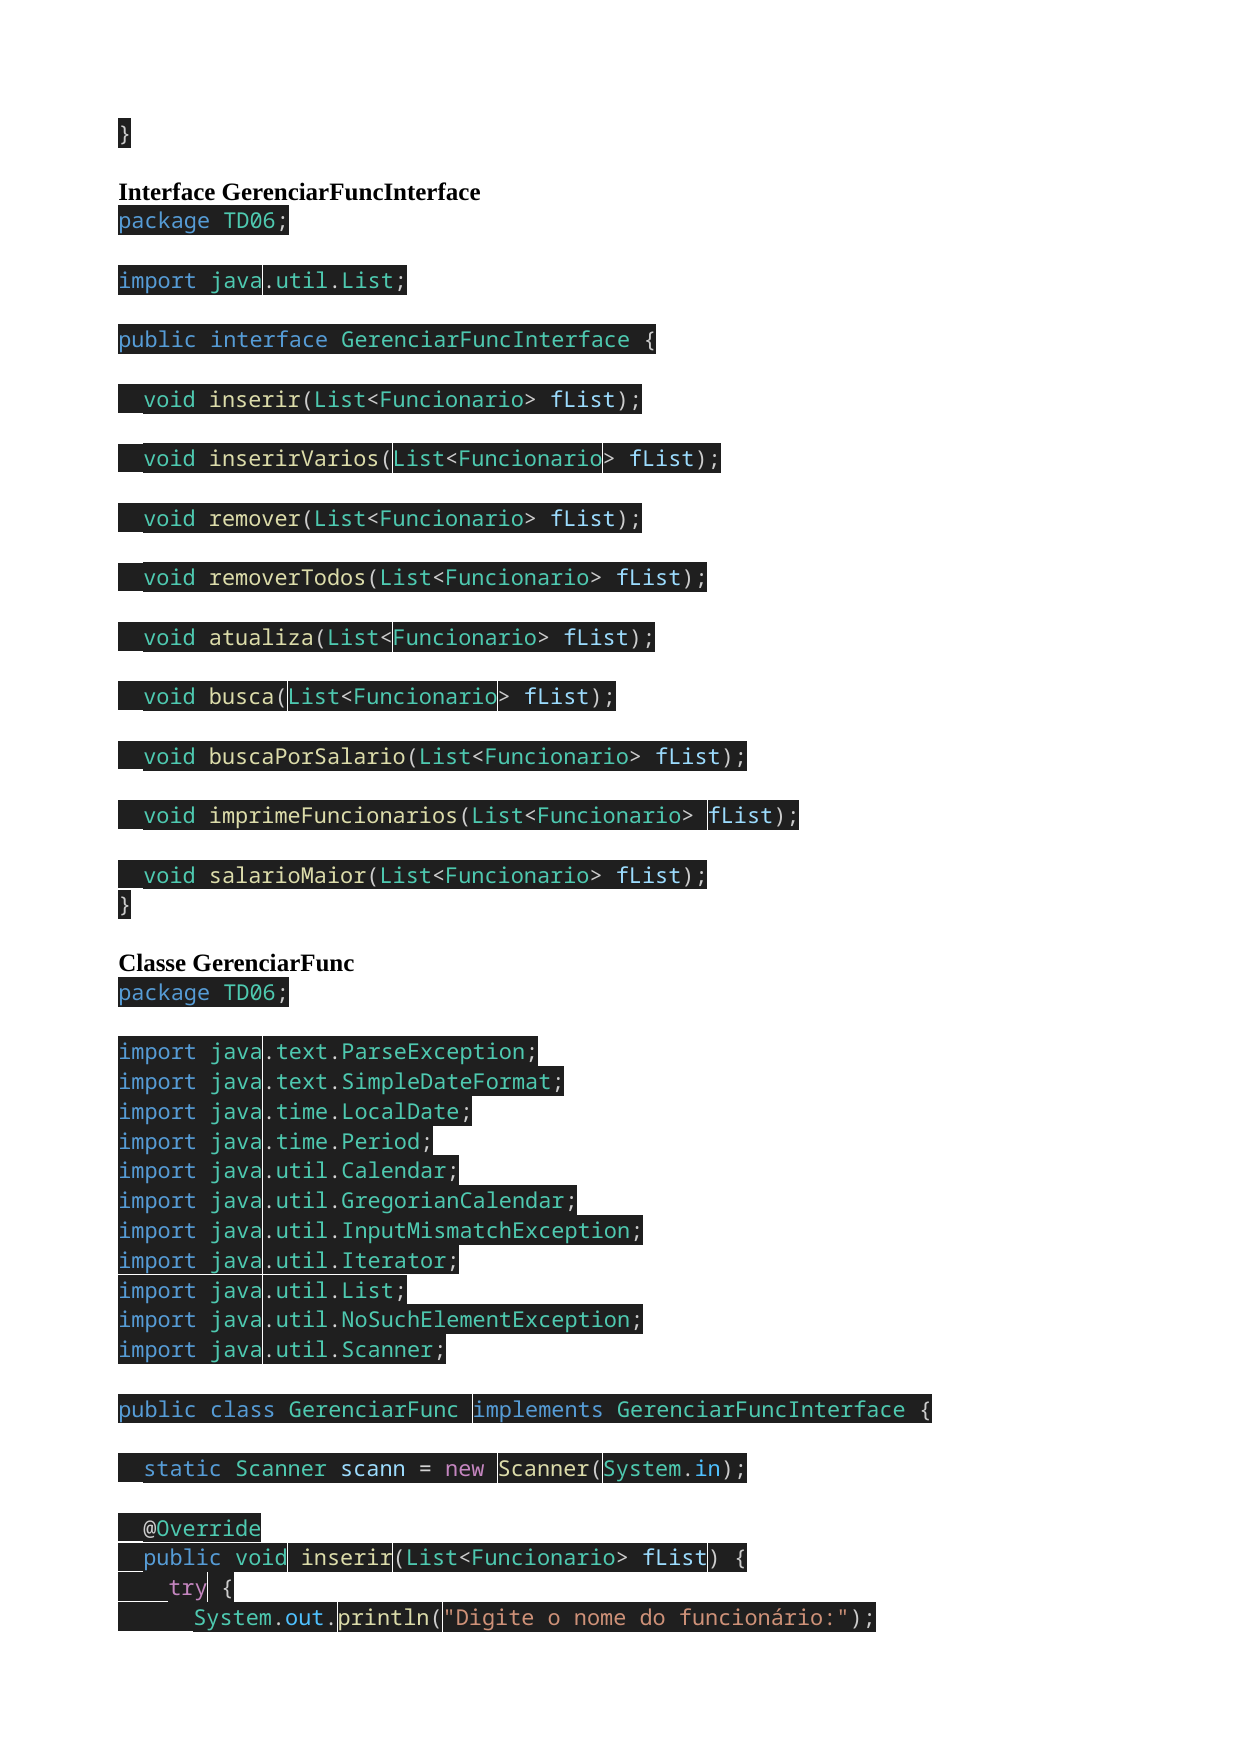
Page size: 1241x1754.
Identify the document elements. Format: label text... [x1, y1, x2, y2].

text public interface GerenciarFuncInterface { [118, 324, 1122, 354]
text Classe GerenciarFunc [118, 948, 1122, 977]
text void inserir(List<Funcionario> fList); [118, 384, 1122, 414]
text import java.util.InputMismatchException; [118, 1215, 1122, 1245]
text } [118, 889, 1122, 919]
text } [118, 118, 1122, 148]
text import java.util.List; [118, 265, 1122, 295]
text try { [118, 1572, 1122, 1602]
text import java.util.Iterator; [118, 1245, 1122, 1274]
text Interface GerenciarFuncInterface [118, 177, 1122, 205]
text void imprimeFuncionarios(List<Funcionario> fList); [118, 800, 1122, 830]
text import java.util.GregorianCalendar; [118, 1185, 1122, 1215]
text void buscaPorSalario(List<Funcionario> fList); [118, 741, 1122, 771]
text import java.text.SimpleDateFormat; [118, 1066, 1122, 1096]
text System.out.println("Digite o nome do funcionário:"); [118, 1602, 1122, 1632]
text void atualiza(List<Funcionario> fList); [118, 622, 1122, 652]
text import java.time.Period; [118, 1126, 1122, 1155]
text import java.util.Scanner; [118, 1334, 1122, 1364]
text void remover(List<Funcionario> fList); [118, 503, 1122, 533]
text void busca(List<Funcionario> fList); [118, 681, 1122, 711]
text import java.time.LocalDate; [118, 1096, 1122, 1126]
text import java.util.List; [118, 1274, 1122, 1304]
text static Scanner scann = new Scanner(System.in); [118, 1453, 1122, 1483]
text void inserirVarios(List<Funcionario> fList); [118, 443, 1122, 473]
text @Override [118, 1513, 1122, 1542]
text import java.util.NoSuchElementException; [118, 1304, 1122, 1334]
text void salarioMaior(List<Funcionario> fList); [118, 860, 1122, 889]
text public class GerenciarFunc implements GerenciarFuncInterface { [118, 1394, 1122, 1423]
text import java.text.ParseException; [118, 1036, 1122, 1066]
text void removerTodos(List<Funcionario> fList); [118, 562, 1122, 592]
text import java.util.Calendar; [118, 1155, 1122, 1185]
text package TD06; [118, 205, 1122, 235]
text package TD06; [118, 977, 1122, 1007]
text public void inserir(List<Funcionario> fList) { [118, 1542, 1122, 1572]
